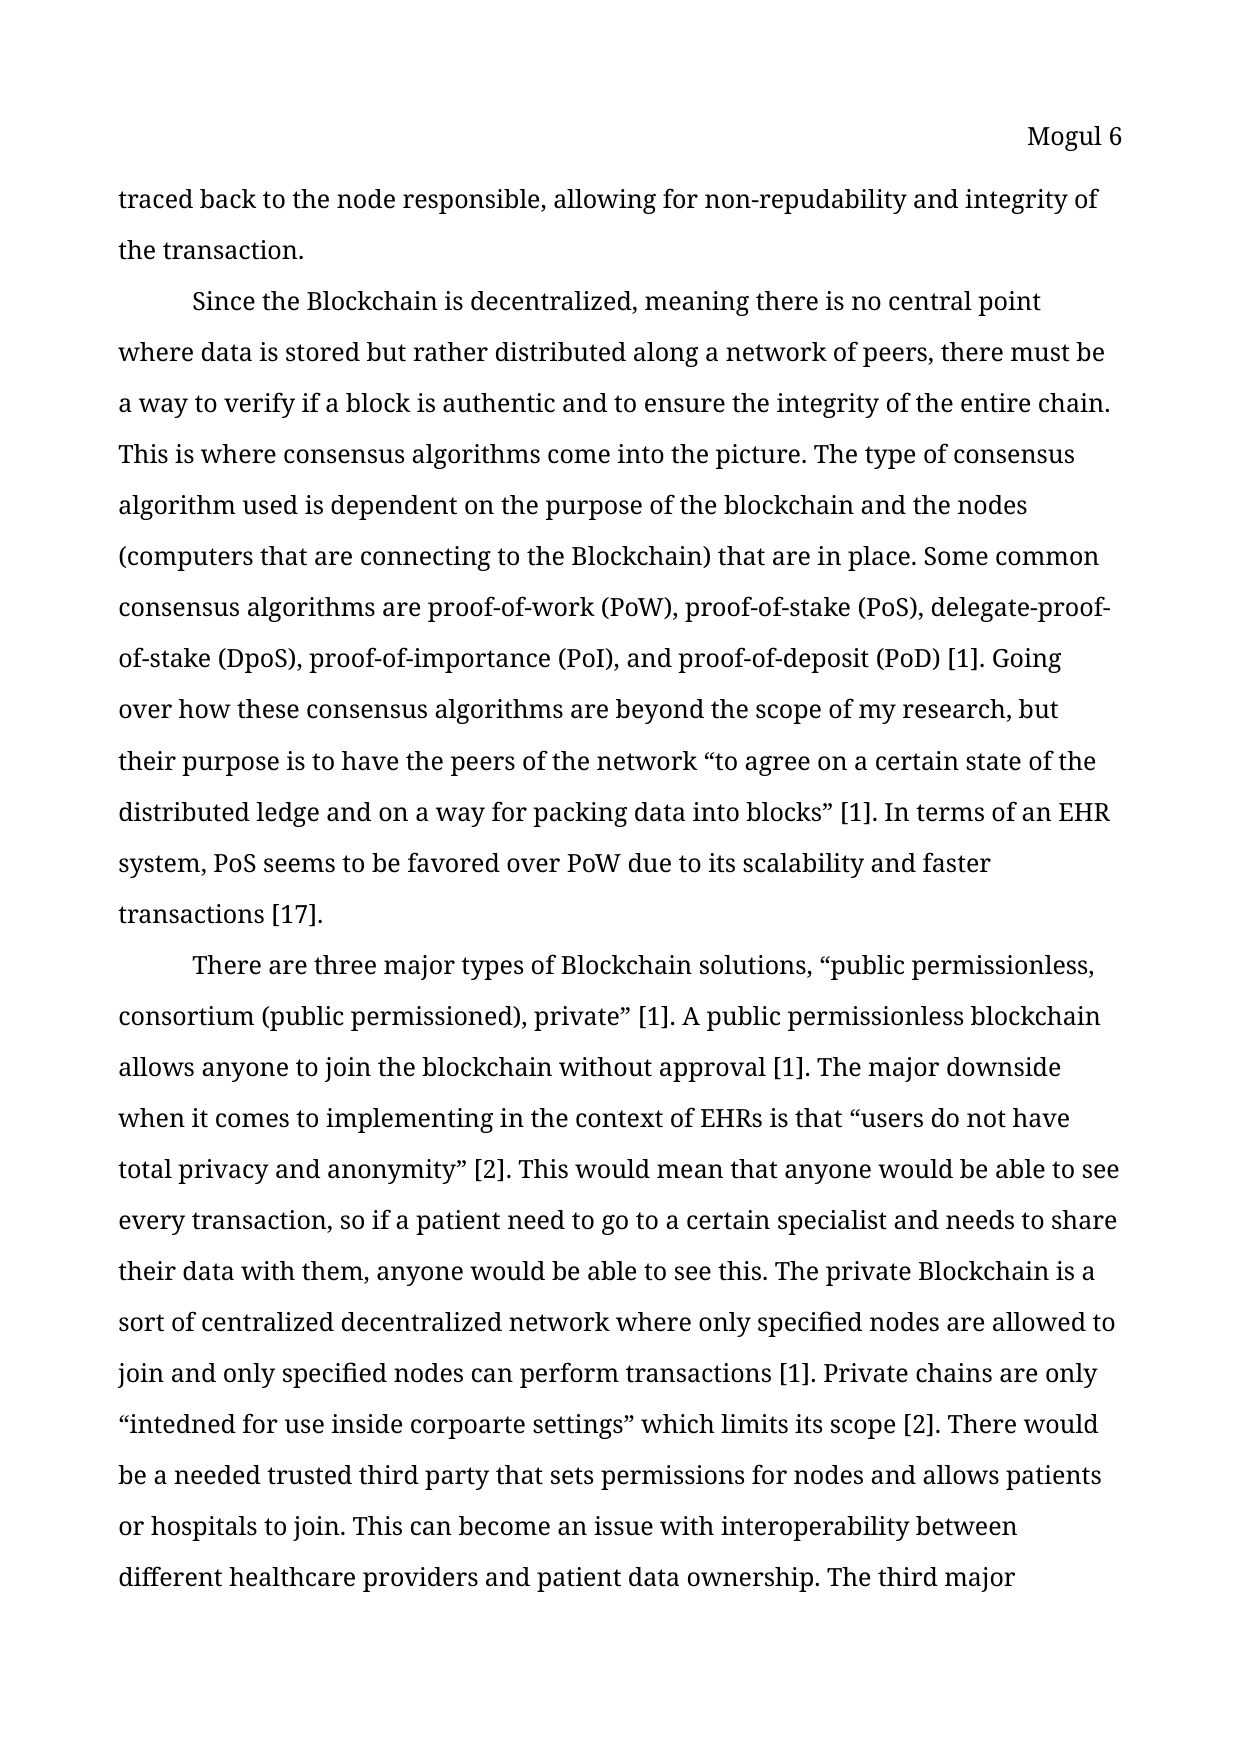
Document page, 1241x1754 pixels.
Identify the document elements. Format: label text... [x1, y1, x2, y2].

text Since the Blockchain is decentralized, meaning there is no central point where data is stored but rather distributed along a network of peers, there must be a way to verify if a block is authentic and to ensure the integrity of the entire chain. This is where consensus algorithms come into the picture. The type of consensus algorithm used is dependent on the purpose of the blockchain and the nodes (computers that are connecting to the Blockchain) that are in place. Some common consensus algorithms are proof-of-work (PoW), proof-of-stake (PoS), delegate-proof-of-stake (DpoS), proof-of-importance (PoI), and proof-of-deposit (PoD) [1]. Going over how these consensus algorithms are beyond the scope of my research, but their purpose is to have the peers of the network “to agree on a certain state of the distributed ledge and on a way for packing data into blocks” [1]. In terms of an EHR system, PoS seems to be favored over PoW due to its scalability and faster transactions [17]. [118, 284, 1122, 930]
text traced back to the node responsible, allowing for non-repudability and integrity of the transaction. [118, 182, 1122, 267]
text There are three major types of Blockchain solutions, “public permissionless, consortium (public permissioned), private” [1]. A public permissionless blockchain allows anyone to join the blockchain without approval [1]. The major downside when it comes to implementing in the context of EHRs is that “users do not have total privacy and anonymity” [2]. This would mean that anyone would be able to see every transaction, so if a patient need to go to a certain specialist and needs to share their data with them, anyone would be able to see this. The private Blockchain is a sort of centralized decentralized network where only specified nodes are allowed to join and only specified nodes can perform transactions [1]. Private chains are only “intedned for use inside corpoarte settings” which limits its scope [2]. There would be a needed trusted third party that sets permissions for nodes and allows patients or hospitals to join. This can become an issue with interoperability between different healthcare providers and patient data ownership. The third major [118, 947, 1122, 1594]
